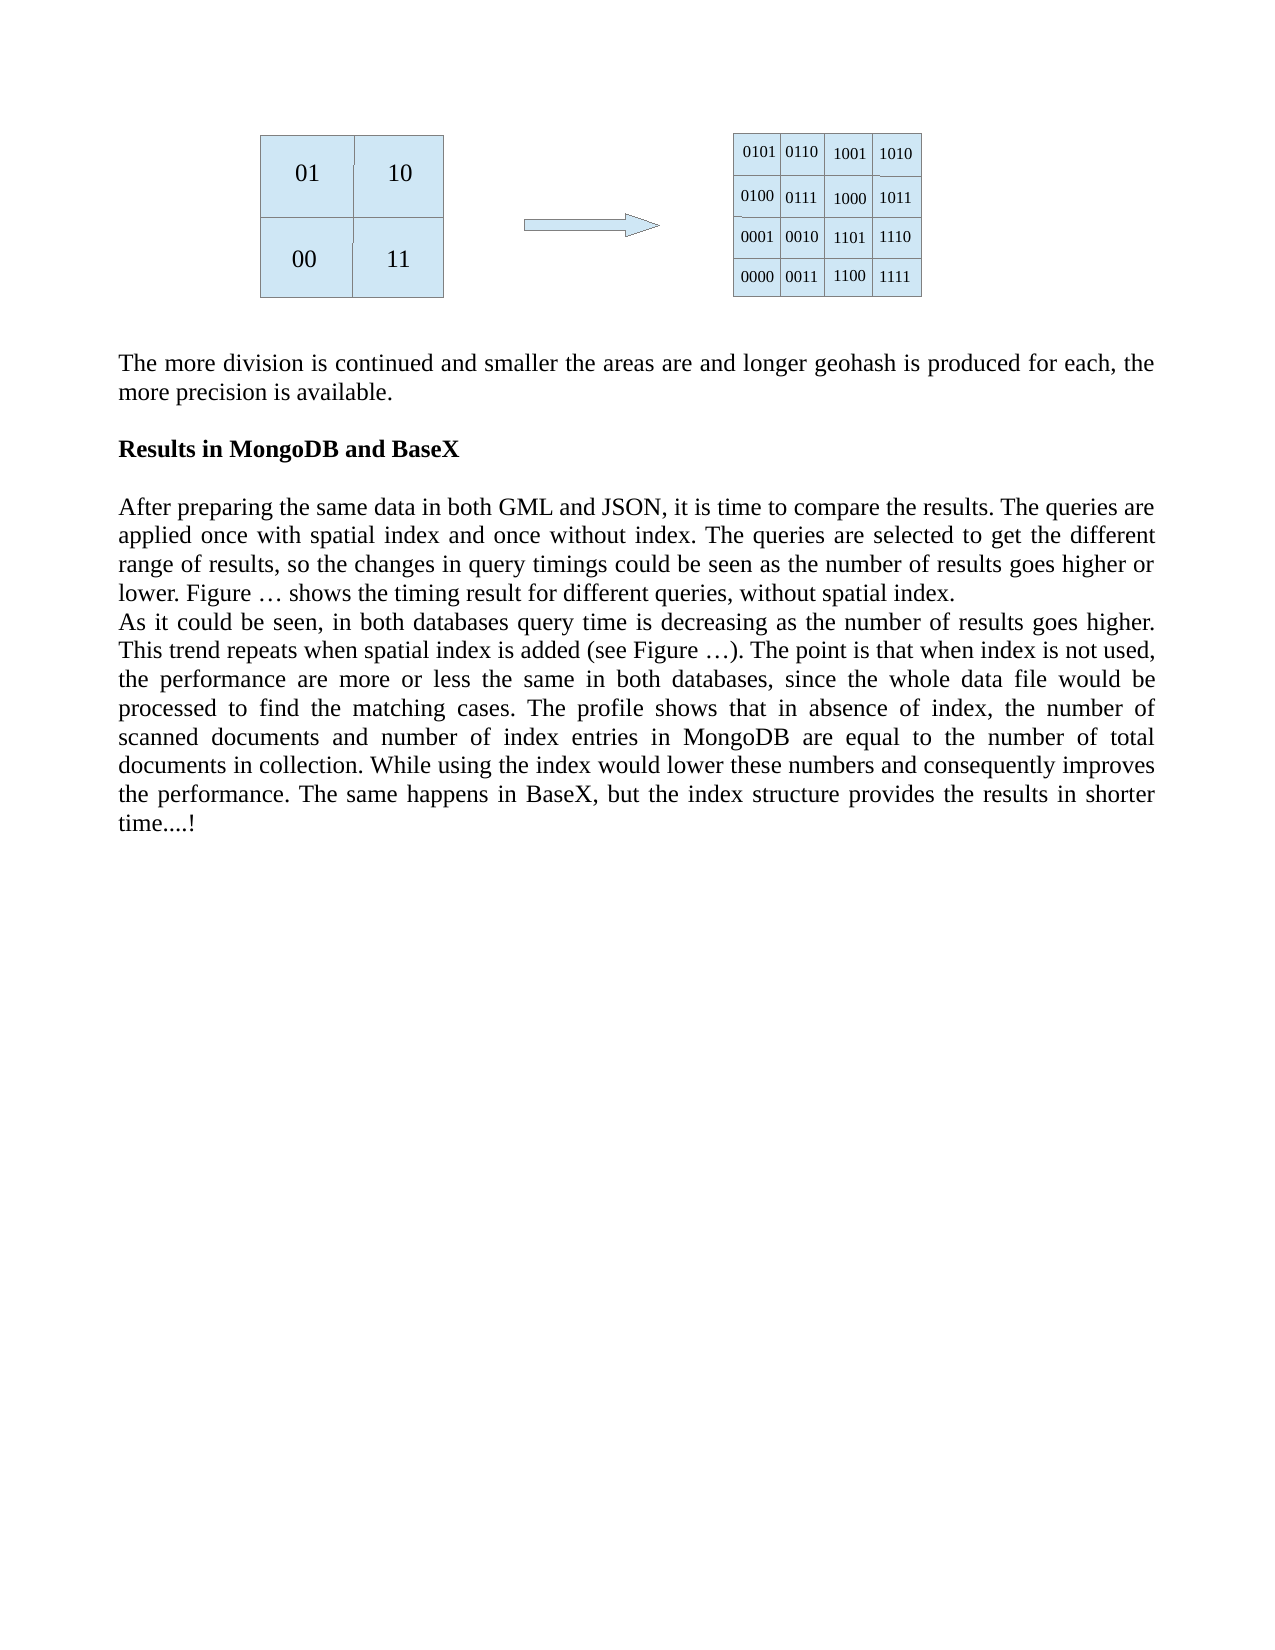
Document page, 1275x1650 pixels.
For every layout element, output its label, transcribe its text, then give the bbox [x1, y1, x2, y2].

text Results in MongoDB and BaseX [118, 434, 1157, 463]
text After preparing the same data in both GML and JSON, it is time to compare the results. The queries are applied once with spatial index and once without index. The queries are selected to get the different range of results, so the changes in query timings could be seen as the number of results goes higher or lower. Figure … shows the timing result for different queries, without spatial index. [118, 492, 1157, 607]
text The more division is continued and smaller the areas are and longer geohash is produced for each, the more precision is available. [118, 348, 1157, 406]
text As it could be seen, in both databases query time is decreasing as the number of results goes higher. This trend repeats when spatial index is added (see Figure …). The point is that when index is not used, the performance are more or less the same in both databases, since the whole data file would be processed to find the matching cases. The profile shows that in absence of index, the number of scanned documents and number of index entries in MongoDB are equal to the number of total documents in collection. While using the index would lower these numbers and consequently improves the performance. The same happens in BaseX, but the index structure provides the results in shorter time....! [118, 607, 1157, 837]
